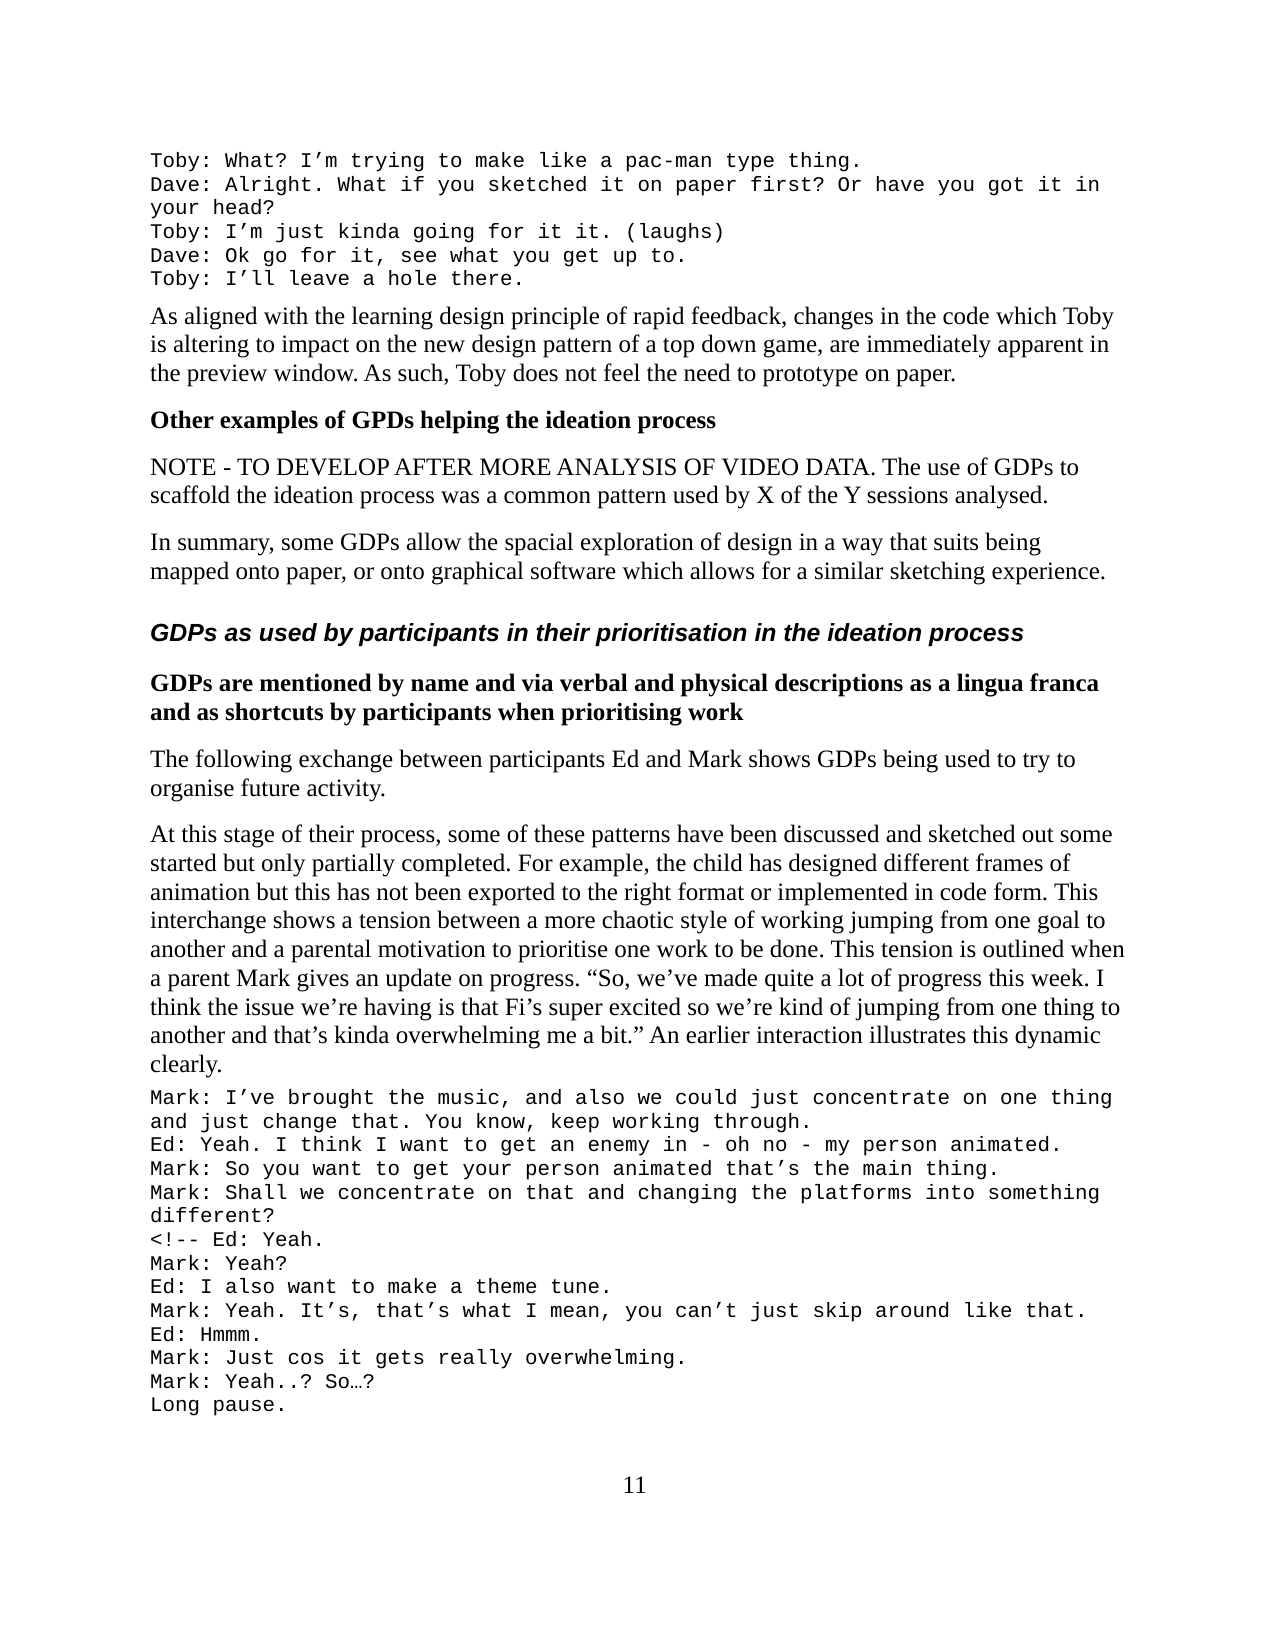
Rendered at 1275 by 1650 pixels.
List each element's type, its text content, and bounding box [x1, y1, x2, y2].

text Long pause. [150, 1394, 1125, 1418]
text <!-- Ed: Yeah. [150, 1229, 1125, 1253]
text Dave: Alright. What if you sketched it on paper first? Or have you got it in your head? [150, 174, 1125, 221]
text In summary, some GDPs allow the spacial exploration of design in a way that suits being mapped onto paper, or onto graphical software which allows for a similar sketching experience. [150, 527, 1125, 584]
text The following exchange between participants Ed and Mark shows GDPs being used to try to organise future activity. [150, 744, 1125, 801]
text Mark: I’ve brought the music, and also we could just concentrate on one thing and just change that. You know, keep working through. [150, 1087, 1125, 1134]
text At this stage of their process, some of these patterns have been discussed and sketched out some started but only partially completed. For example, the child has designed different frames of animation but this has not been exported to the right format or implemented in code form. This interchange shows a tension between a more chaotic style of working jumping from one goal to another and a parental motivation to prioritise one work to be done. This tension is outlined when a parent Mark gives an update on progress. “So, we’ve made quite a lot of progress this week. I think the issue we’re having is that Fi’s super excited so we’re kind of jumping from one thing to another and that’s kinda overwhelming me a bit.” An earlier interaction illustrates this dynamic clearly. [150, 819, 1125, 1078]
text Other examples of GPDs helping the ideation process [150, 405, 1125, 434]
text Toby: I’m just kinda going for it it. (laughs) [150, 221, 1125, 244]
text Mark: Yeah? [150, 1253, 1125, 1276]
text GDPs are mentioned by name and via verbal and physical descriptions as a lingua franca and as shortcuts by participants when prioritising work [150, 668, 1125, 726]
text As aligned with the learning design principle of rapid feedback, changes in the code which Toby is altering to impact on the new design pattern of a top down game, are immediately apparent in the preview window. As such, Toby does not feel the need to prototype on paper. [150, 301, 1125, 387]
text Toby: I’ll leave a hole there. [150, 268, 1125, 292]
text Mark: Yeah..? So…? [150, 1371, 1125, 1394]
text Toby: What? I’m trying to make like a pac-man type thing. [150, 150, 1125, 174]
text Ed: Yeah. I think I want to get an enemy in - oh no - my person animated. [150, 1134, 1125, 1158]
text Ed: I also want to make a theme tune. [150, 1276, 1125, 1300]
text Mark: Just cos it gets really overwhelming. [150, 1347, 1125, 1371]
text Mark: Yeah. It’s, that’s what I mean, you can’t just skip around like that. [150, 1300, 1125, 1323]
text Dave: Ok go for it, see what you get up to. [150, 244, 1125, 268]
subtitle GDPs as used by participants in their prioritisation in the ideation process [150, 618, 1125, 647]
text Mark: Shall we concentrate on that and changing the platforms into something different? [150, 1182, 1125, 1229]
text NOTE - TO DEVELOP AFTER MORE ANALYSIS OF VIDEO DATA. The use of GDPs to scaffold the ideation process was a common pattern used by X of the Y sessions analysed. [150, 452, 1125, 509]
text Ed: Hmmm. [150, 1323, 1125, 1347]
text Mark: So you want to get your person animated that’s the main thing. [150, 1158, 1125, 1182]
